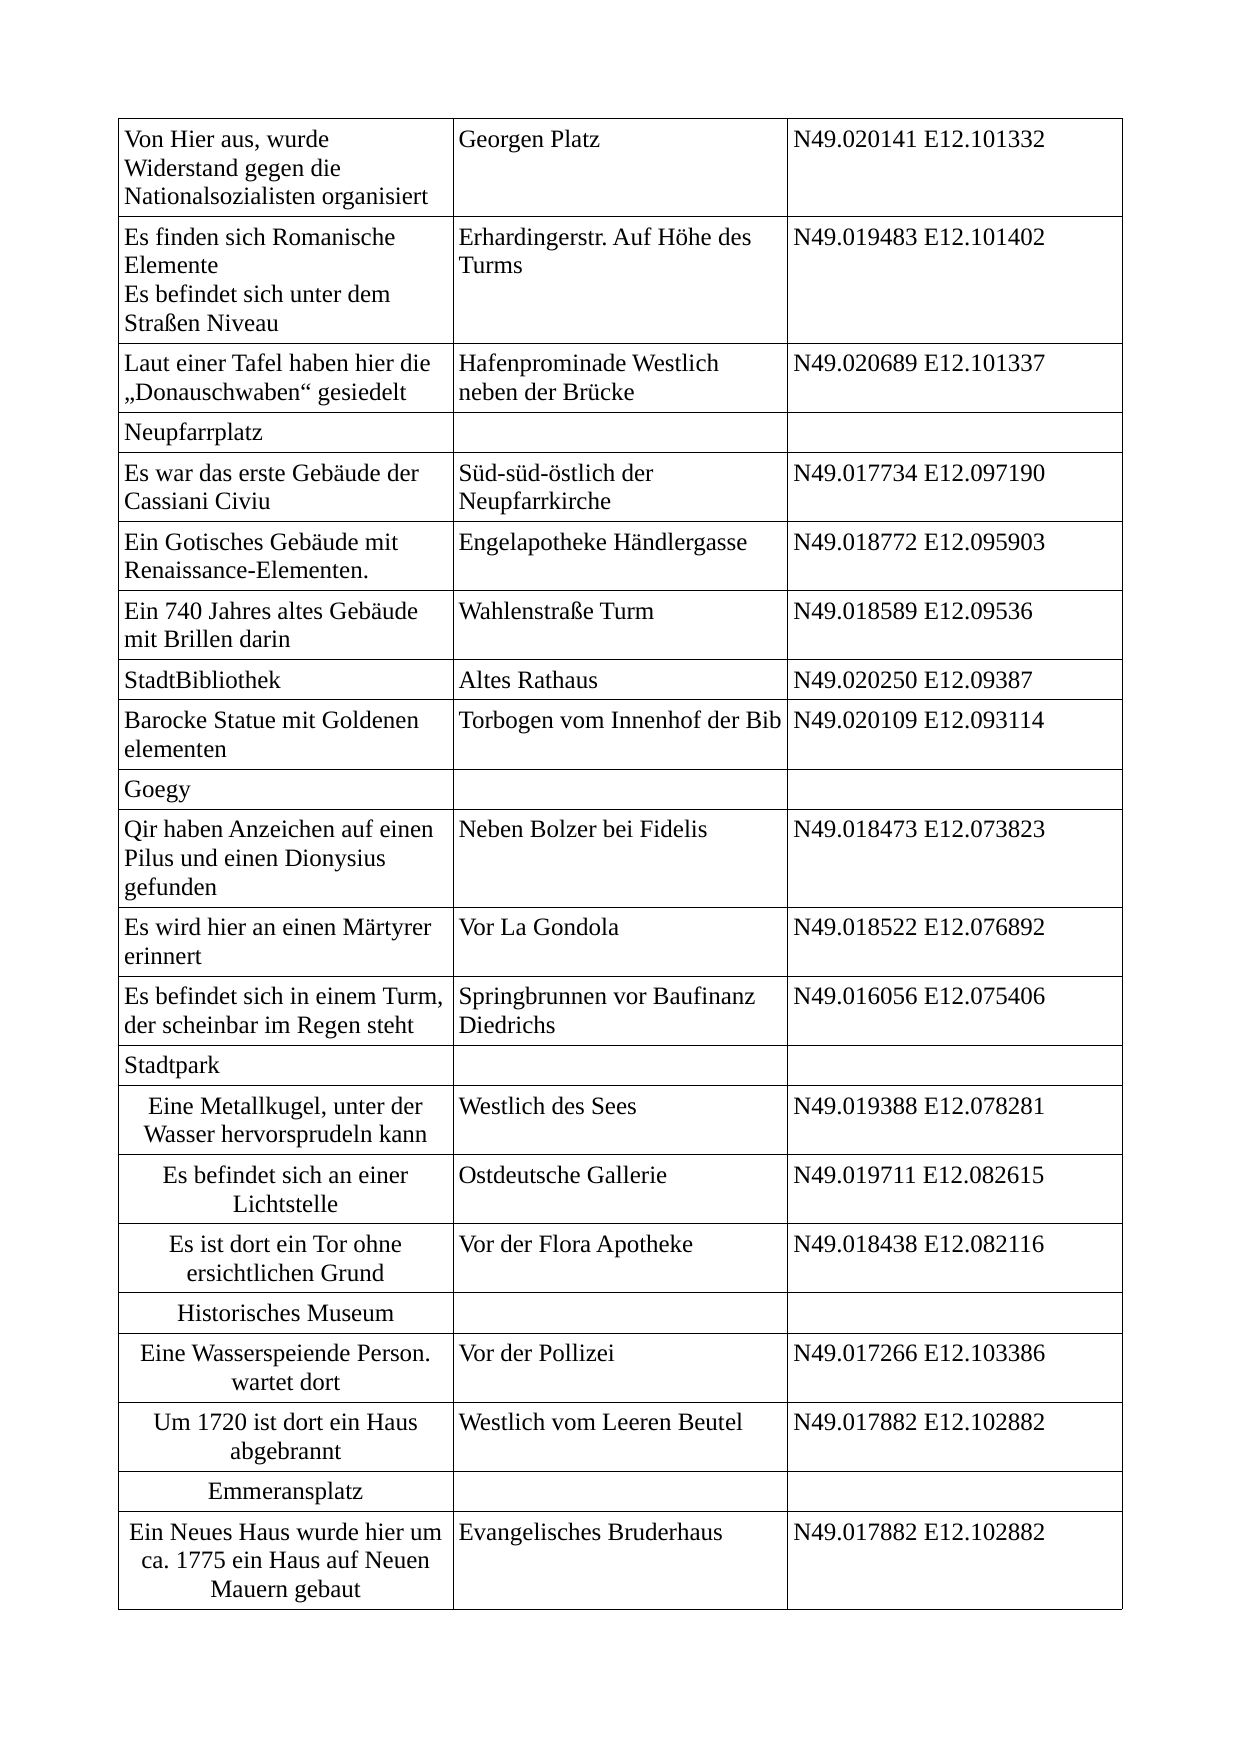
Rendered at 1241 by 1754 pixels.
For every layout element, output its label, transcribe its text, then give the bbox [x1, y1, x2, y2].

table_cell [454, 413, 787, 452]
table_cell Eine Wasserspeiende Person. wartet dort [119, 1334, 453, 1402]
table_cell Eine Metallkugel, unter der Wasser hervorsprudeln kann [119, 1086, 453, 1154]
table_cell [788, 413, 1122, 452]
table_cell Wahlenstraße Turm [454, 591, 787, 659]
table_cell [788, 770, 1122, 809]
table_cell Es befindet sich in einem Turm, der scheinbar im Regen steht [119, 977, 453, 1045]
table_cell Um 1720 ist dort ein Haus abgebrannt [119, 1403, 453, 1471]
table_cell N49.018522 E12.076892 [788, 908, 1122, 976]
table_cell Engelapotheke Händlergasse [454, 522, 787, 590]
table_cell Barocke Statue mit Goldenen elementen [119, 700, 453, 768]
table_cell N49.019711 E12.082615 [788, 1155, 1122, 1223]
table_cell N49.018438 E12.082116 [788, 1224, 1122, 1292]
table_cell Altes Rathaus [454, 660, 787, 699]
table_cell N49.019388 E12.078281 [788, 1086, 1122, 1154]
table_cell N49.018473 E12.073823 [788, 810, 1122, 907]
table_cell N49.020141 E12.101332 [788, 119, 1122, 216]
table_cell Süd-süd-östlich der Neupfarrkirche [454, 453, 787, 521]
table_cell Ein Gotisches Gebäude mit Renaissance-Elementen. [119, 522, 453, 590]
table_cell Vor La Gondola [454, 908, 787, 976]
table_cell Erhardingerstr. Auf Höhe des Turms [454, 217, 787, 342]
table_cell Ostdeutsche Gallerie [454, 1155, 787, 1223]
table_cell [788, 1046, 1122, 1085]
table_cell Westlich des Sees [454, 1086, 787, 1154]
table_cell N49.020109 E12.093114 [788, 700, 1122, 768]
table_cell Ein 740 Jahres altes Gebäude mit Brillen darin [119, 591, 453, 659]
table_cell N49.020250 E12.09387 [788, 660, 1122, 699]
table_cell Laut einer Tafel haben hier die „Donauschwaben“ gesiedelt [119, 344, 453, 412]
table_cell N49.017882 E12.102882 [788, 1512, 1122, 1609]
table_cell Ein Neues Haus wurde hier um ca. 1775 ein Haus auf Neuen Mauern gebaut [119, 1512, 453, 1609]
table_cell N49.018772 E12.095903 [788, 522, 1122, 590]
table_cell N49.016056 E12.075406 [788, 977, 1122, 1045]
table_cell Qir haben Anzeichen auf einen Pilus und einen Dionysius gefunden [119, 810, 453, 907]
table_cell Hafenprominade Westlich neben der Brücke [454, 344, 787, 412]
table_cell N49.019483 E12.101402 [788, 217, 1122, 342]
table_cell Es finden sich Romanische Elemente Es befindet sich unter dem Straßen Niveau [119, 217, 453, 342]
table_cell Es ist dort ein Tor ohne ersichtlichen Grund [119, 1224, 453, 1292]
table_cell Springbrunnen vor Baufinanz Diedrichs [454, 977, 787, 1045]
table_cell Evangelisches Bruderhaus [454, 1512, 787, 1609]
table_cell N49.017266 E12.103386 [788, 1334, 1122, 1402]
table_cell [454, 1293, 787, 1332]
table_cell Torbogen vom Innenhof der Bib [454, 700, 787, 768]
table_cell Historisches Museum [119, 1293, 453, 1332]
table_cell Neupfarrplatz [119, 413, 453, 452]
table_cell Westlich vom Leeren Beutel [454, 1403, 787, 1471]
table_cell Es wird hier an einen Märtyrer erinnert [119, 908, 453, 976]
table_cell Es war das erste Gebäude der Cassiani Civiu [119, 453, 453, 521]
table_cell N49.020689 E12.101337 [788, 344, 1122, 412]
table_cell [454, 1046, 787, 1085]
table_cell Es befindet sich an einer Lichtstelle [119, 1155, 453, 1223]
table_cell [788, 1293, 1122, 1332]
table_cell N49.018589 E12.09536 [788, 591, 1122, 659]
table_cell Goegy [119, 770, 453, 809]
table_cell Stadtpark [119, 1046, 453, 1085]
table_cell [788, 1472, 1122, 1511]
table_cell [454, 770, 787, 809]
table_cell [454, 1472, 787, 1511]
table_cell StadtBibliothek [119, 660, 453, 699]
table_cell Von Hier aus, wurde Widerstand gegen die Nationalsozialisten organisiert [119, 119, 453, 216]
table_cell N49.017734 E12.097190 [788, 453, 1122, 521]
table_cell Vor der Flora Apotheke [454, 1224, 787, 1292]
table_cell Neben Bolzer bei Fidelis [454, 810, 787, 907]
table_cell Emmeransplatz [119, 1472, 453, 1511]
table_cell Georgen Platz [454, 119, 787, 216]
table_cell N49.017882 E12.102882 [788, 1403, 1122, 1471]
table_cell Vor der Pollizei [454, 1334, 787, 1402]
